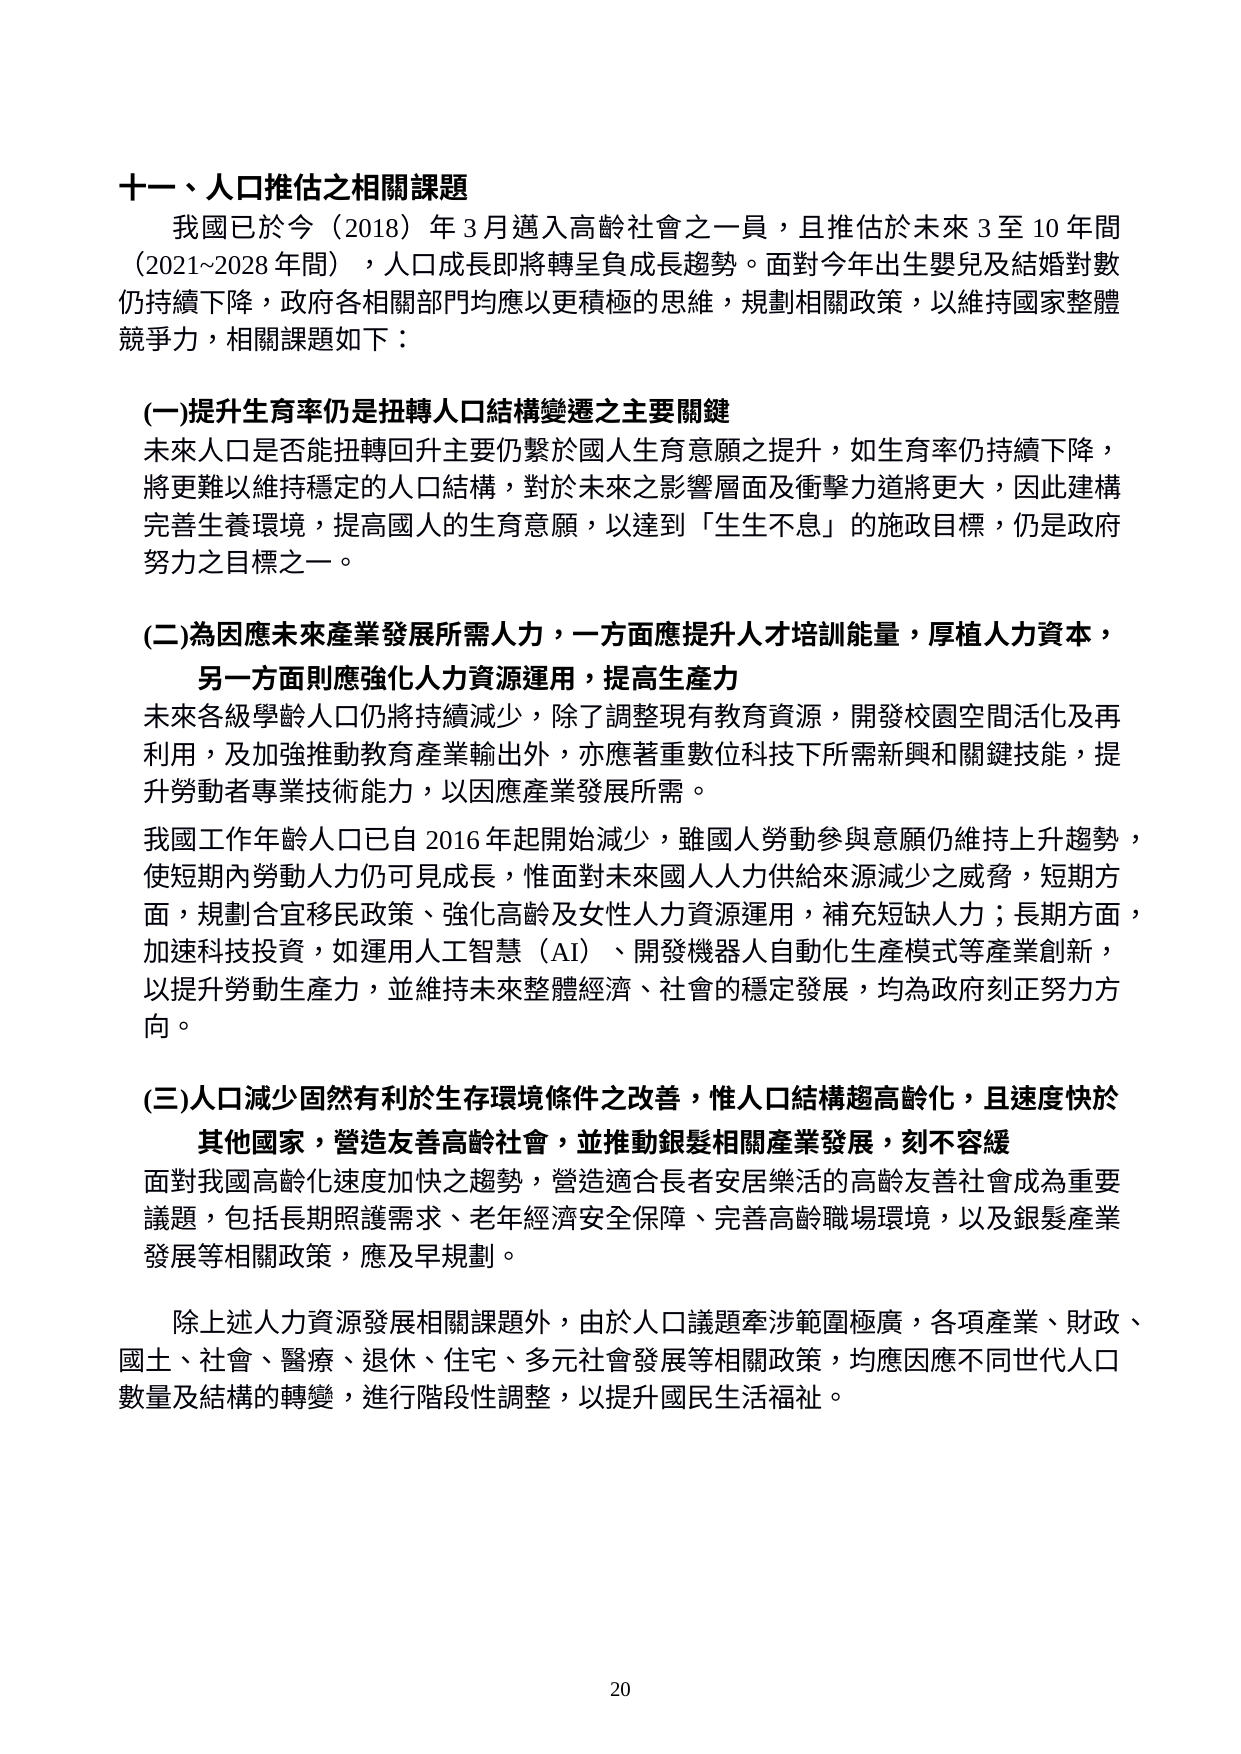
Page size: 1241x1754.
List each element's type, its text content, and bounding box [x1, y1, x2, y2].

text 未來各級學齡人口仍將持續減少，除了調整現有教育資源，開發校園空間活化及再利用，及加強推動教育產業輸出外，亦應著重數位科技下所需新興和關鍵技能，提升勞動者專業技術能力，以因應產業發展所需。 [143, 697, 1122, 809]
subtitle 十一、人口推估之相關課題 [118, 165, 1122, 207]
text (一)提升生育率仍是扭轉人口結構變遷之主要關鍵 [143, 386, 1122, 430]
text (二)為因應未來產業發展所需人力，一方面應提升人才培訓能量，厚植人力資本，另一方面則應強化人力資源運用，提高生產力 [143, 609, 1122, 697]
text 面對我國高齡化速度加快之趨勢，營造適合長者安居樂活的高齡友善社會成為重要議題，包括長期照護需求、老年經濟安全保障、完善高齡職場環境，以及銀髮產業發展等相關政策，應及早規劃。 [143, 1161, 1122, 1273]
text 未來人口是否能扭轉回升主要仍繫於國人生育意願之提升，如生育率仍持續下降，將更難以維持穩定的人口結構，對於未來之影響層面及衝擊力道將更大，因此建構完善生養環境，提高國人的生育意願，以達到「生生不息」的施政目標，仍是政府努力之目標之一。 [143, 430, 1122, 580]
text 除上述人力資源發展相關課題外，由於人口議題牽涉範圍極廣，各項產業、財政、國土、社會、醫療、退休、住宅、多元社會發展等相關政策，均應因應不同世代人口數量及結構的轉變，進行階段性調整，以提升國民生活福祉。 [118, 1303, 1122, 1415]
text (三)人口減少固然有利於生存環境條件之改善，惟人口結構趨高齡化，且速度快於其他國家，營造友善高齡社會，並推動銀髮相關產業發展，刻不容緩 [143, 1073, 1122, 1161]
text 我國已於今（2018）年3月邁入高齡社會之一員，且推估於未來3至10年間（2021~2028年間），人口成長即將轉呈負成長趨勢。面對今年出生嬰兒及結婚對數仍持續下降，政府各相關部門均應以更積極的思維，規劃相關政策，以維持國家整體競爭力，相關課題如下： [118, 207, 1122, 357]
text 我國工作年齡人口已自2016年起開始減少，雖國人勞動參與意願仍維持上升趨勢，使短期內勞動人力仍可見成長，惟面對未來國人人力供給來源減少之威脅，短期方面，規劃合宜移民政策、強化高齡及女性人力資源運用，補充短缺人力；長期方面，加速科技投資，如運用人工智慧（AI）、開發機器人自動化生產模式等產業創新，以提升勞動生產力，並維持未來整體經濟、社會的穩定發展，均為政府刻正努力方向。 [143, 819, 1122, 1044]
